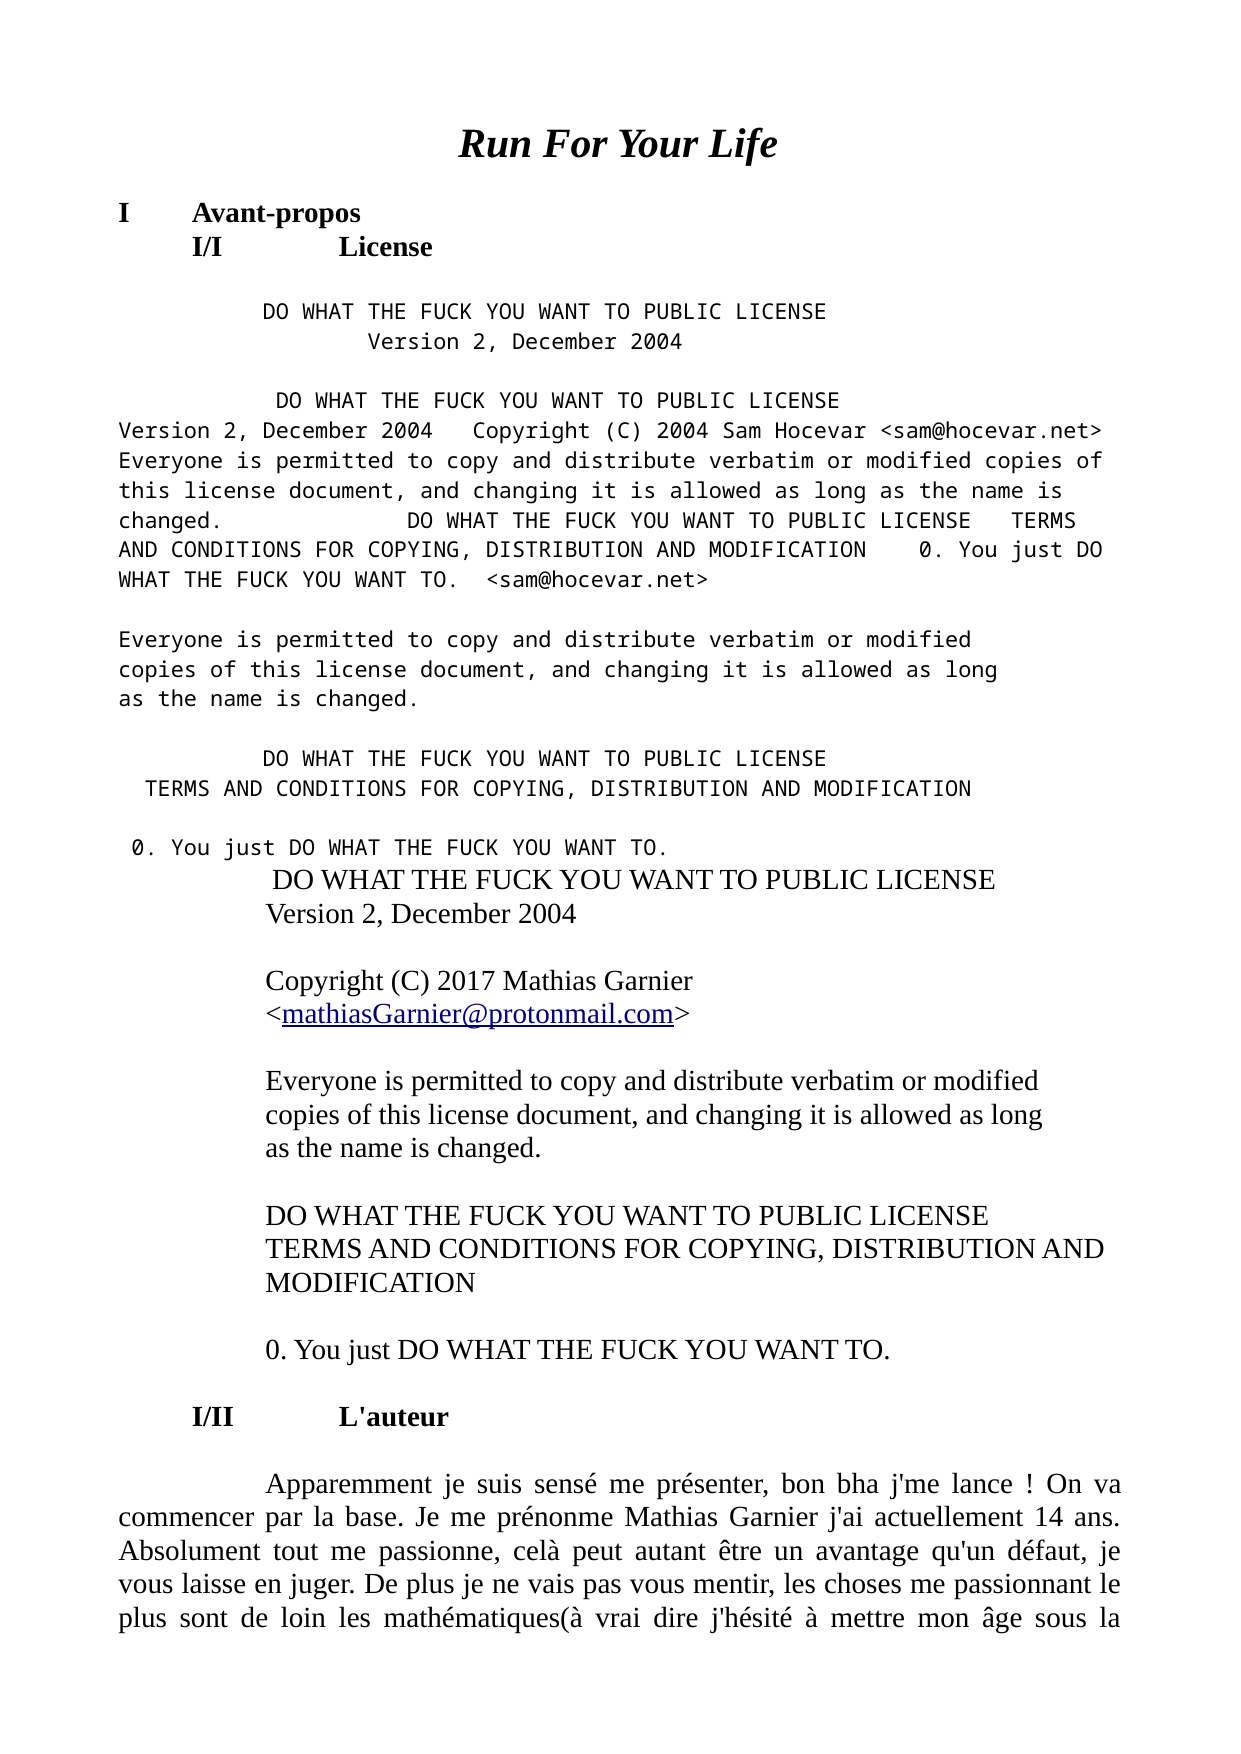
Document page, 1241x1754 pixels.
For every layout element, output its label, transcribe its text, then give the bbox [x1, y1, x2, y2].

text DO WHAT THE FUCK YOU WANT TO PUBLIC LICENSE [118, 862, 1122, 896]
text as the name is changed. [118, 1131, 1122, 1164]
text I/II L'auteur [118, 1399, 1122, 1432]
text DO WHAT THE FUCK YOU WANT TO PUBLIC LICENSE [118, 743, 1122, 773]
text 0. You just DO WHAT THE FUCK YOU WANT TO. [118, 1332, 1122, 1365]
text I Avant-propos [118, 196, 1122, 229]
text as the name is changed. [118, 683, 1122, 713]
text DO WHAT THE FUCK YOU WANT TO PUBLIC LICENSE [118, 1198, 1122, 1231]
text Version 2, December 2004 [118, 896, 1122, 929]
text Version 2, December 2004 [118, 326, 1122, 356]
text Everyone is permitted to copy and distribute verbatim or modified [118, 1063, 1122, 1097]
text I/I License [118, 229, 1122, 263]
text Copyright (C) 2017 Mathias Garnier <mathiasGarnier@protonmail.com> [118, 963, 1122, 1030]
text copies of this license document, and changing it is allowed as long [118, 654, 1122, 683]
text copies of this license document, and changing it is allowed as long [118, 1097, 1122, 1131]
text DO WHAT THE FUCK YOU WANT TO PUBLIC LICENSE Version 2, December 2004 Copyright (C) 2004 Sam Hocevar <sam@hocevar.net> Everyone is permitted to copy and distribute verbatim or modified copies of this license document, and changing it is allowed as long as the name is changed. DO WHAT THE FUCK YOU WANT TO PUBLIC LICENSE TERMS AND CONDITIONS FOR COPYING, DISTRIBUTION AND MODIFICATION 0. You just DO WHAT THE FUCK YOU WANT TO. <sam@hocevar.net> [118, 386, 1122, 594]
text TERMS AND CONDITIONS FOR COPYING, DISTRIBUTION AND MODIFICATION [118, 1231, 1122, 1298]
text Apparemment je suis sensé me présenter, bon bha j'me lance ! On va commencer par la base. Je me prénonme Mathias Garnier j'ai actuellement 14 ans. Absolument tout me passionne, celà peut autant être un avantage qu'un défaut, je vous laisse en juger. De plus je ne vais pas vous mentir, les choses me passionnant le plus sont de loin les mathématiques(à vrai dire j'hésité à mettre mon âge sous la [118, 1466, 1122, 1634]
text TERMS AND CONDITIONS FOR COPYING, DISTRIBUTION AND MODIFICATION [118, 773, 1122, 803]
text 0. You just DO WHAT THE FUCK YOU WANT TO. [118, 832, 1122, 862]
text Everyone is permitted to copy and distribute verbatim or modified [118, 624, 1122, 654]
text DO WHAT THE FUCK YOU WANT TO PUBLIC LICENSE [118, 296, 1122, 326]
